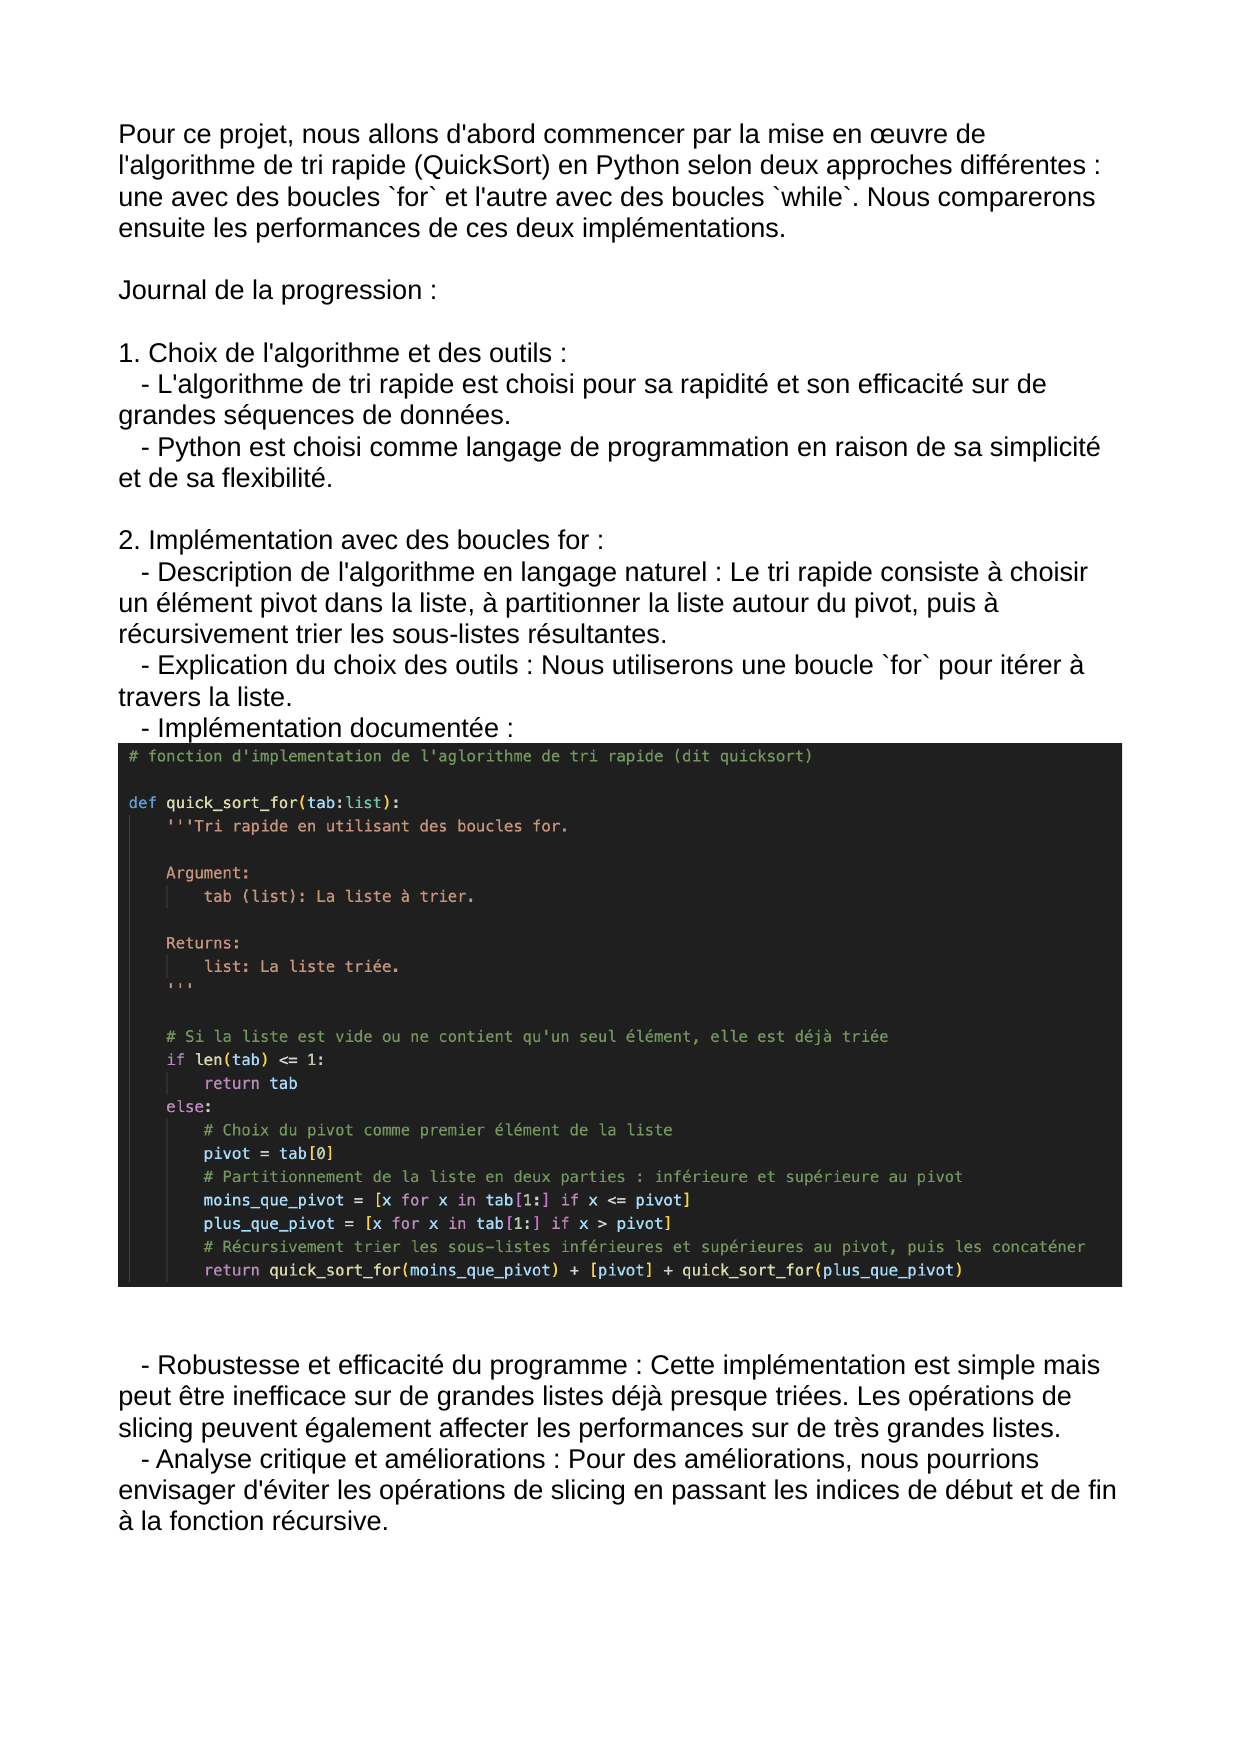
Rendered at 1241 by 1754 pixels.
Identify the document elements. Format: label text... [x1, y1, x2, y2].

text - Analyse critique et améliorations : Pour des améliorations, nous pourrions envisager d'éviter les opérations de slicing en passant les indices de début et de fin à la fonction récursive. [118, 1443, 1122, 1537]
text - Python est choisi comme langage de programmation en raison de sa simplicité et de sa flexibilité. [118, 431, 1122, 493]
text 2. Implémentation avec des boucles for : [118, 524, 1122, 556]
text - L'algorithme de tri rapide est choisi pour sa rapidité et son efficacité sur de grandes séquences de données. [118, 368, 1122, 431]
text Journal de la progression : [118, 274, 1122, 306]
text - Description de l'algorithme en langage naturel : Le tri rapide consiste à choisir un élément pivot dans la liste, à partitionner la liste autour du pivot, puis à récursivement trier les sous-listes résultantes. [118, 556, 1122, 649]
text - Robustesse et efficacité du programme : Cette implémentation est simple mais peut être inefficace sur de grandes listes déjà presque triées. Les opérations de slicing peuvent également affecter les performances sur de très grandes listes. [118, 1349, 1122, 1443]
text - Implémentation documentée : [118, 712, 1122, 743]
text 1. Choix de l'algorithme et des outils : [118, 337, 1122, 368]
picture [118, 743, 1123, 1287]
text Pour ce projet, nous allons d'abord commencer par la mise en œuvre de l'algorithme de tri rapide (QuickSort) en Python selon deux approches différentes : une avec des boucles `for` et l'autre avec des boucles `while`. Nous comparerons ensuite les performances de ces deux implémentations. [118, 118, 1122, 243]
text - Explication du choix des outils : Nous utiliserons une boucle `for` pour itérer à travers la liste. [118, 649, 1122, 712]
